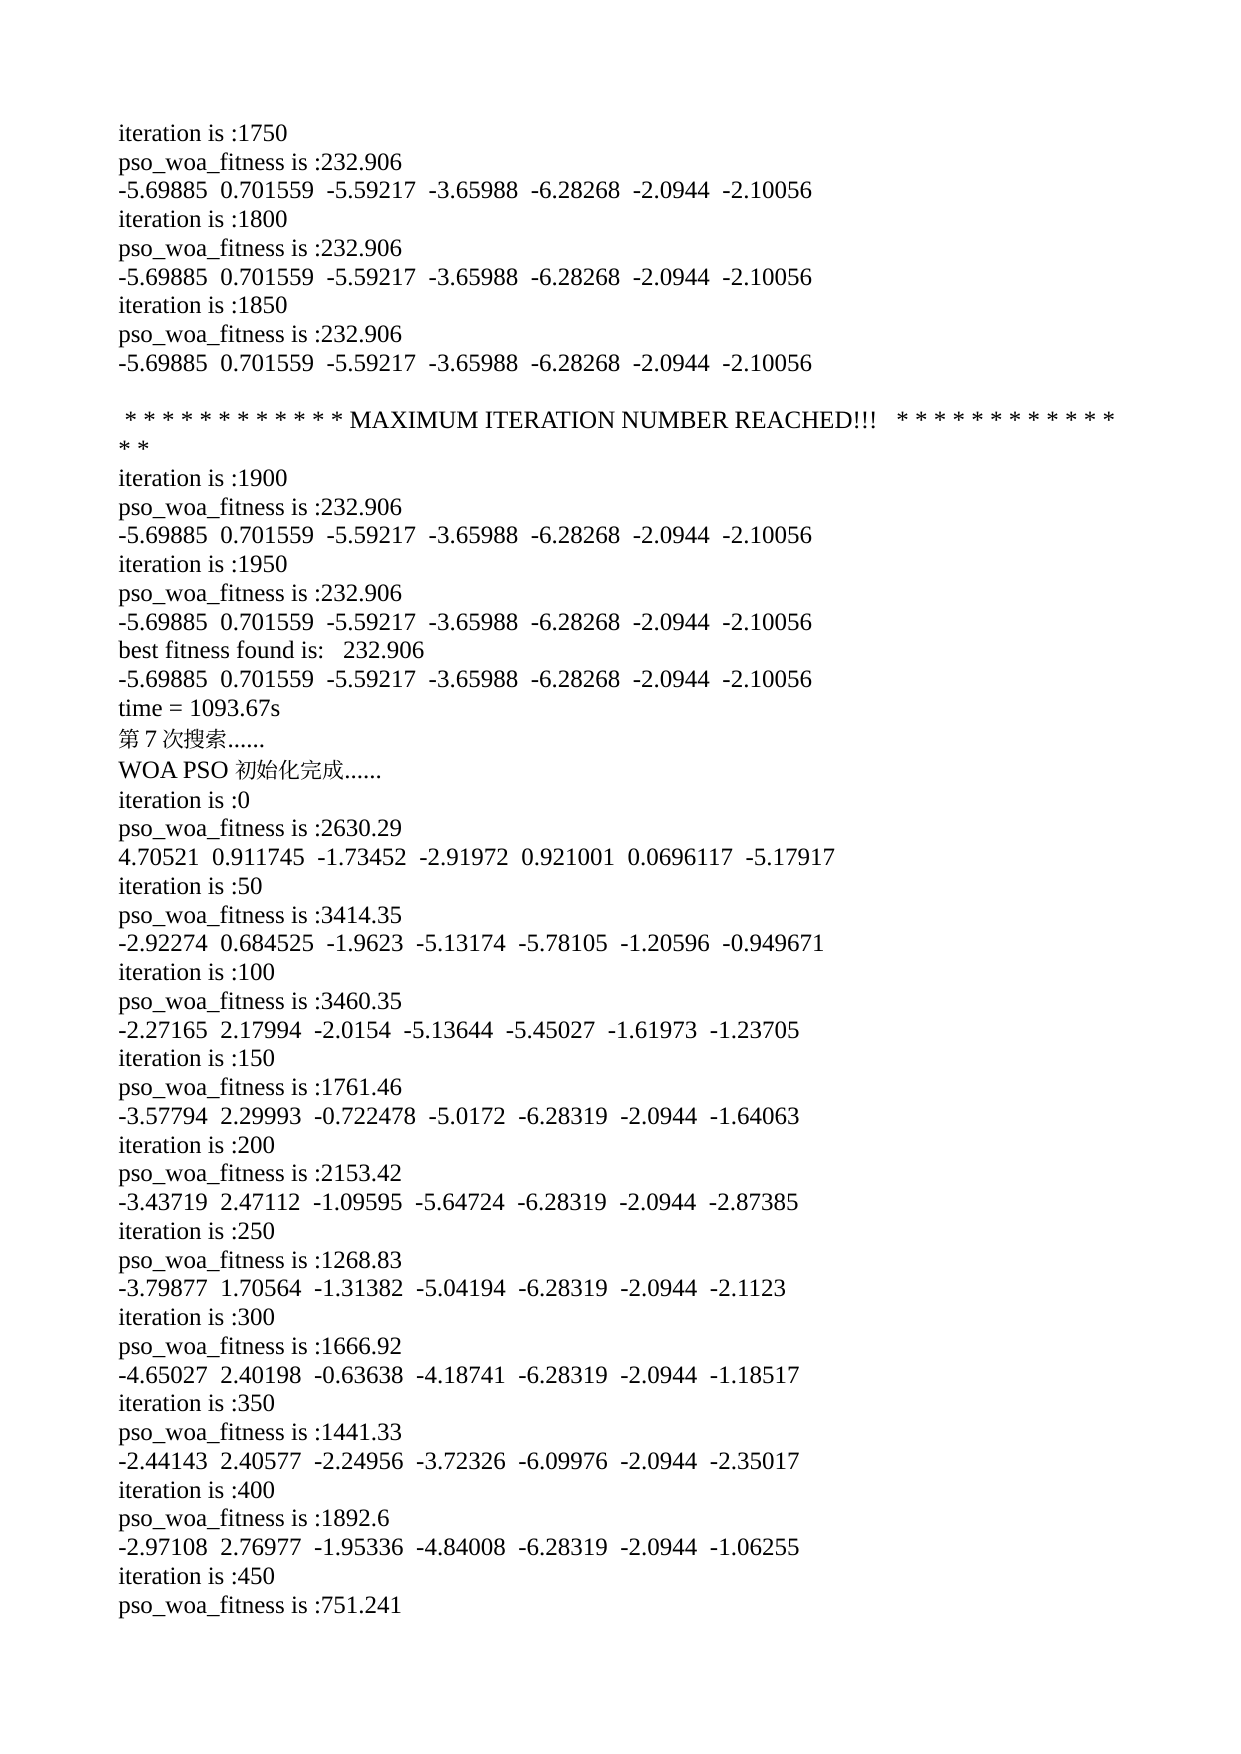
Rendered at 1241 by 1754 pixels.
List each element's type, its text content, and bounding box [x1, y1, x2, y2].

text pso_woa_fitness is :232.906 [118, 578, 1122, 607]
text iteration is :1750 [118, 118, 1122, 147]
text iteration is :100 [118, 957, 1122, 986]
text iteration is :1900 [118, 463, 1122, 492]
text best fitness found is: 232.906 [118, 636, 1122, 664]
text -3.43719 2.47112 -1.09595 -5.64724 -6.28319 -2.0944 -2.87385 [118, 1187, 1122, 1216]
text pso_woa_fitness is :2153.42 [118, 1158, 1122, 1187]
text iteration is :150 [118, 1043, 1122, 1072]
text pso_woa_fitness is :1892.6 [118, 1503, 1122, 1532]
text iteration is :400 [118, 1475, 1122, 1503]
text -2.97108 2.76977 -1.95336 -4.84008 -6.28319 -2.0944 -1.06255 [118, 1532, 1122, 1561]
text pso_woa_fitness is :3460.35 [118, 986, 1122, 1015]
text iteration is :1800 [118, 204, 1122, 233]
text iteration is :200 [118, 1130, 1122, 1158]
text * * * * * * * * * * * * MAXIMUM ITERATION NUMBER REACHED!!! * * * * * * * * * * * * * * [118, 406, 1122, 463]
text iteration is :350 [118, 1388, 1122, 1417]
text -2.44143 2.40577 -2.24956 -3.72326 -6.09976 -2.0944 -2.35017 [118, 1446, 1122, 1475]
text pso_woa_fitness is :3414.35 [118, 900, 1122, 928]
text -5.69885 0.701559 -5.59217 -3.65988 -6.28268 -2.0944 -2.10056 [118, 176, 1122, 204]
text -5.69885 0.701559 -5.59217 -3.65988 -6.28268 -2.0944 -2.10056 [118, 664, 1122, 693]
text -4.65027 2.40198 -0.63638 -4.18741 -6.28319 -2.0944 -1.18517 [118, 1360, 1122, 1388]
text iteration is :450 [118, 1561, 1122, 1590]
text iteration is :0 [118, 785, 1122, 813]
text pso_woa_fitness is :1268.83 [118, 1245, 1122, 1273]
text pso_woa_fitness is :1666.92 [118, 1331, 1122, 1360]
text time = 1093.67s [118, 693, 1122, 722]
text 第7次搜索...... [118, 722, 1122, 753]
text -5.69885 0.701559 -5.59217 -3.65988 -6.28268 -2.0944 -2.10056 [118, 348, 1122, 377]
text -5.69885 0.701559 -5.59217 -3.65988 -6.28268 -2.0944 -2.10056 [118, 521, 1122, 549]
text -2.92274 0.684525 -1.9623 -5.13174 -5.78105 -1.20596 -0.949671 [118, 928, 1122, 957]
text pso_woa_fitness is :232.906 [118, 147, 1122, 176]
text -3.79877 1.70564 -1.31382 -5.04194 -6.28319 -2.0944 -2.1123 [118, 1273, 1122, 1302]
text -5.69885 0.701559 -5.59217 -3.65988 -6.28268 -2.0944 -2.10056 [118, 262, 1122, 291]
text pso_woa_fitness is :2630.29 [118, 813, 1122, 842]
text pso_woa_fitness is :232.906 [118, 233, 1122, 262]
text WOA PSO 初始化完成...... [118, 753, 1122, 785]
text iteration is :50 [118, 871, 1122, 900]
text pso_woa_fitness is :232.906 [118, 319, 1122, 348]
text iteration is :250 [118, 1216, 1122, 1245]
text pso_woa_fitness is :1761.46 [118, 1072, 1122, 1101]
text pso_woa_fitness is :232.906 [118, 492, 1122, 521]
text iteration is :1950 [118, 549, 1122, 578]
text -3.57794 2.29993 -0.722478 -5.0172 -6.28319 -2.0944 -1.64063 [118, 1101, 1122, 1130]
text 4.70521 0.911745 -1.73452 -2.91972 0.921001 0.0696117 -5.17917 [118, 842, 1122, 871]
text iteration is :1850 [118, 291, 1122, 319]
text pso_woa_fitness is :1441.33 [118, 1417, 1122, 1446]
text -5.69885 0.701559 -5.59217 -3.65988 -6.28268 -2.0944 -2.10056 [118, 607, 1122, 636]
text -2.27165 2.17994 -2.0154 -5.13644 -5.45027 -1.61973 -1.23705 [118, 1015, 1122, 1043]
text iteration is :300 [118, 1302, 1122, 1331]
text pso_woa_fitness is :751.241 [118, 1590, 1122, 1618]
